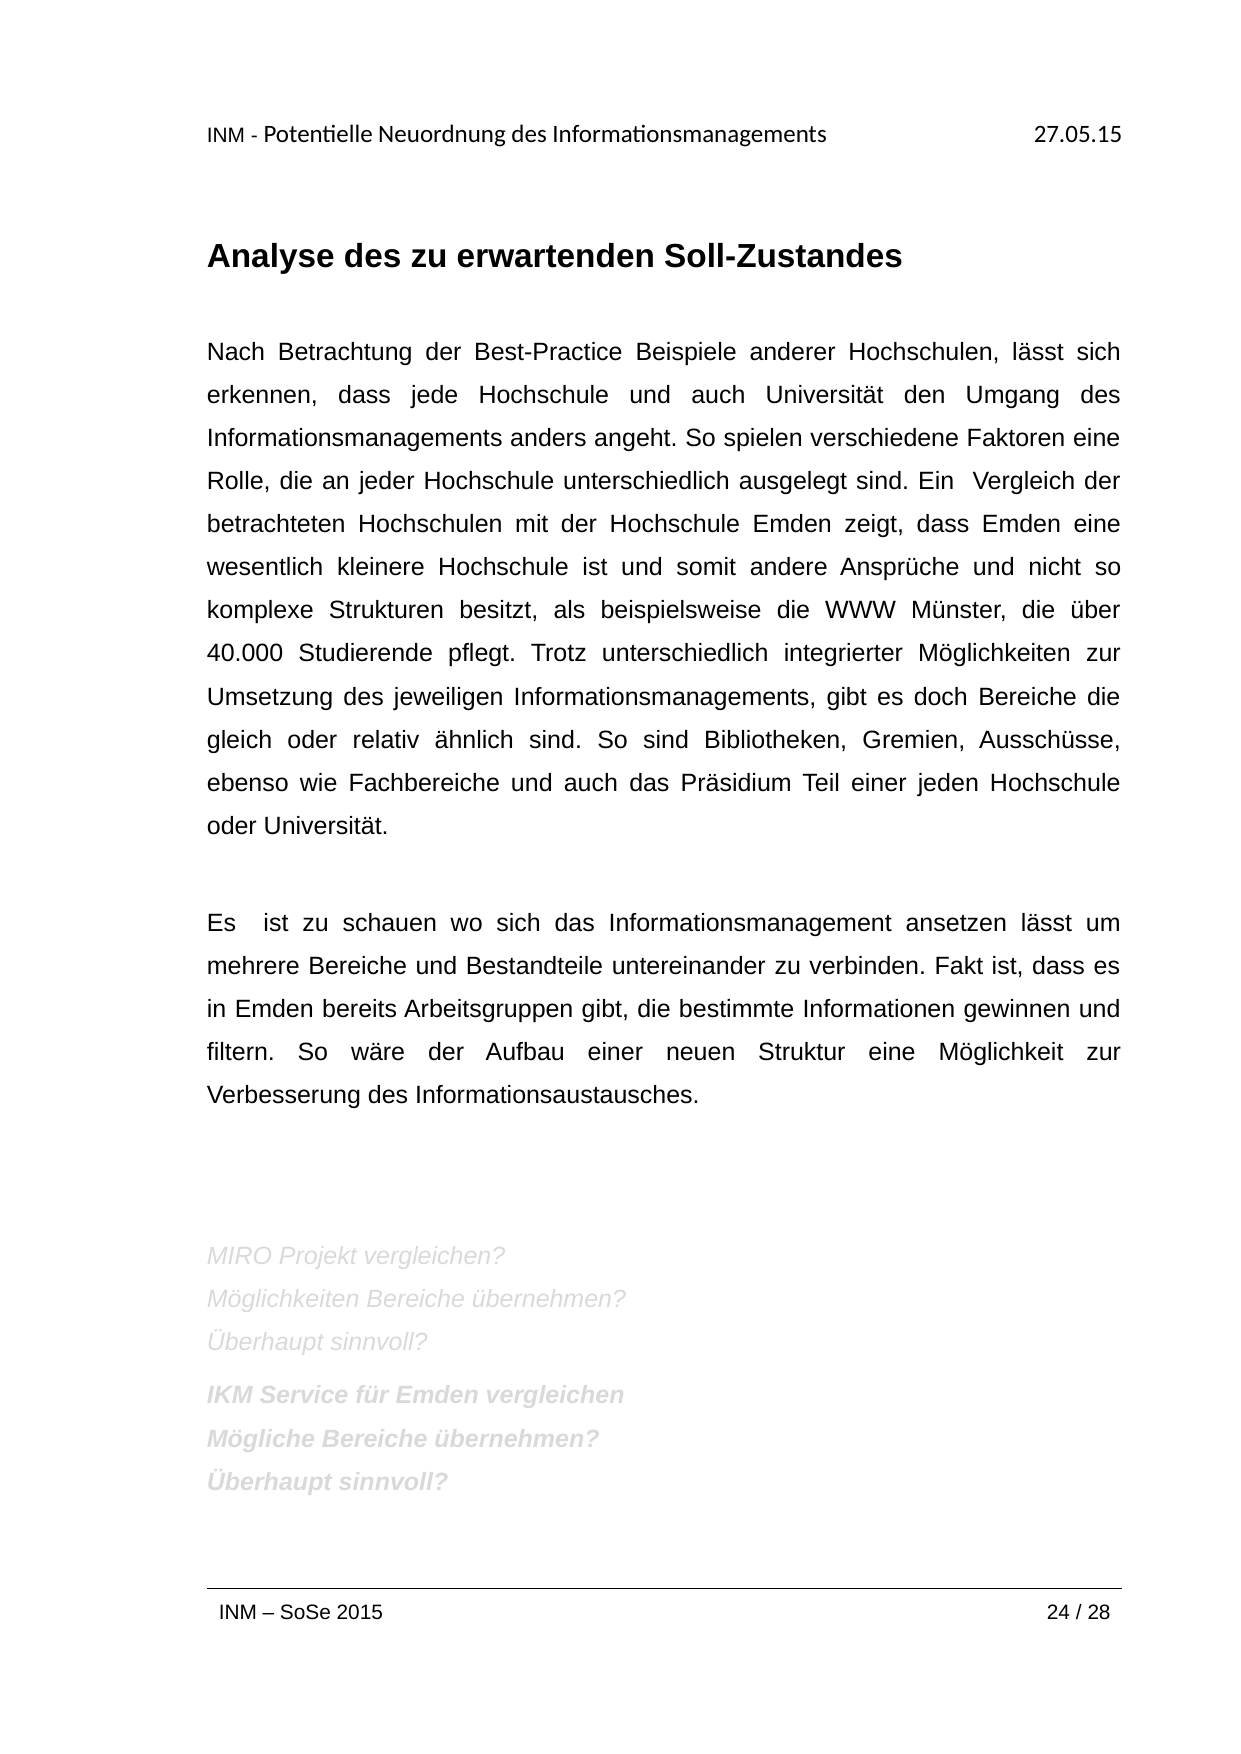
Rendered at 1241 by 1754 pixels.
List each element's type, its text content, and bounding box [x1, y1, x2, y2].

text Nach Betrachtung der Best-Practice Beispiele anderer Hochschulen, lässt sich erkennen, dass jede Hochschule und auch Universität den Umgang des Informationsmanagements anders angeht. So spielen verschiedene Faktoren eine Rolle, die an jeder Hochschule unterschiedlich ausgelegt sind. Ein Vergleich der betrachteten Hochschulen mit der Hochschule Emden zeigt, dass Emden eine wesentlich kleinere Hochschule ist und somit andere Ansprüche und nicht so komplexe Strukturen besitzt, als beispielsweise die WWW Münster, die über 40.000 Studierende pflegt. Trotz unterschiedlich integrierter Möglichkeiten zur Umsetzung des jeweiligen Informationsmanagements, gibt es doch Bereiche die gleich oder relativ ähnlich sind. So sind Bibliotheken, Gremien, Ausschüsse, ebenso wie Fachbereiche und auch das Präsidium Teil einer jeden Hochschule oder Universität. [207, 336, 1122, 839]
text Analyse des zu erwartenden Soll-Zustandes [207, 236, 1122, 274]
text IKM Service für Emden vergleichen Mögliche Bereiche übernehmen? Überhaupt sinnvoll? [207, 1380, 1122, 1495]
text Es ist zu schauen wo sich das Informationsmanagement ansetzen lässt um mehrere Bereiche und Bestandteile untereinander zu verbinden. Fakt ist, dass es in Emden bereits Arbeitsgruppen gibt, die bestimmte Informationen gewinnen und filtern. So wäre der Aufbau einer neuen Struktur eine Möglichkeit zur Verbesserung des Informationsaustausches. [207, 864, 1122, 1109]
text MIRO Projekt vergleichen? Möglichkeiten Bereiche übernehmen? Überhaupt sinnvoll? [207, 1241, 1122, 1356]
